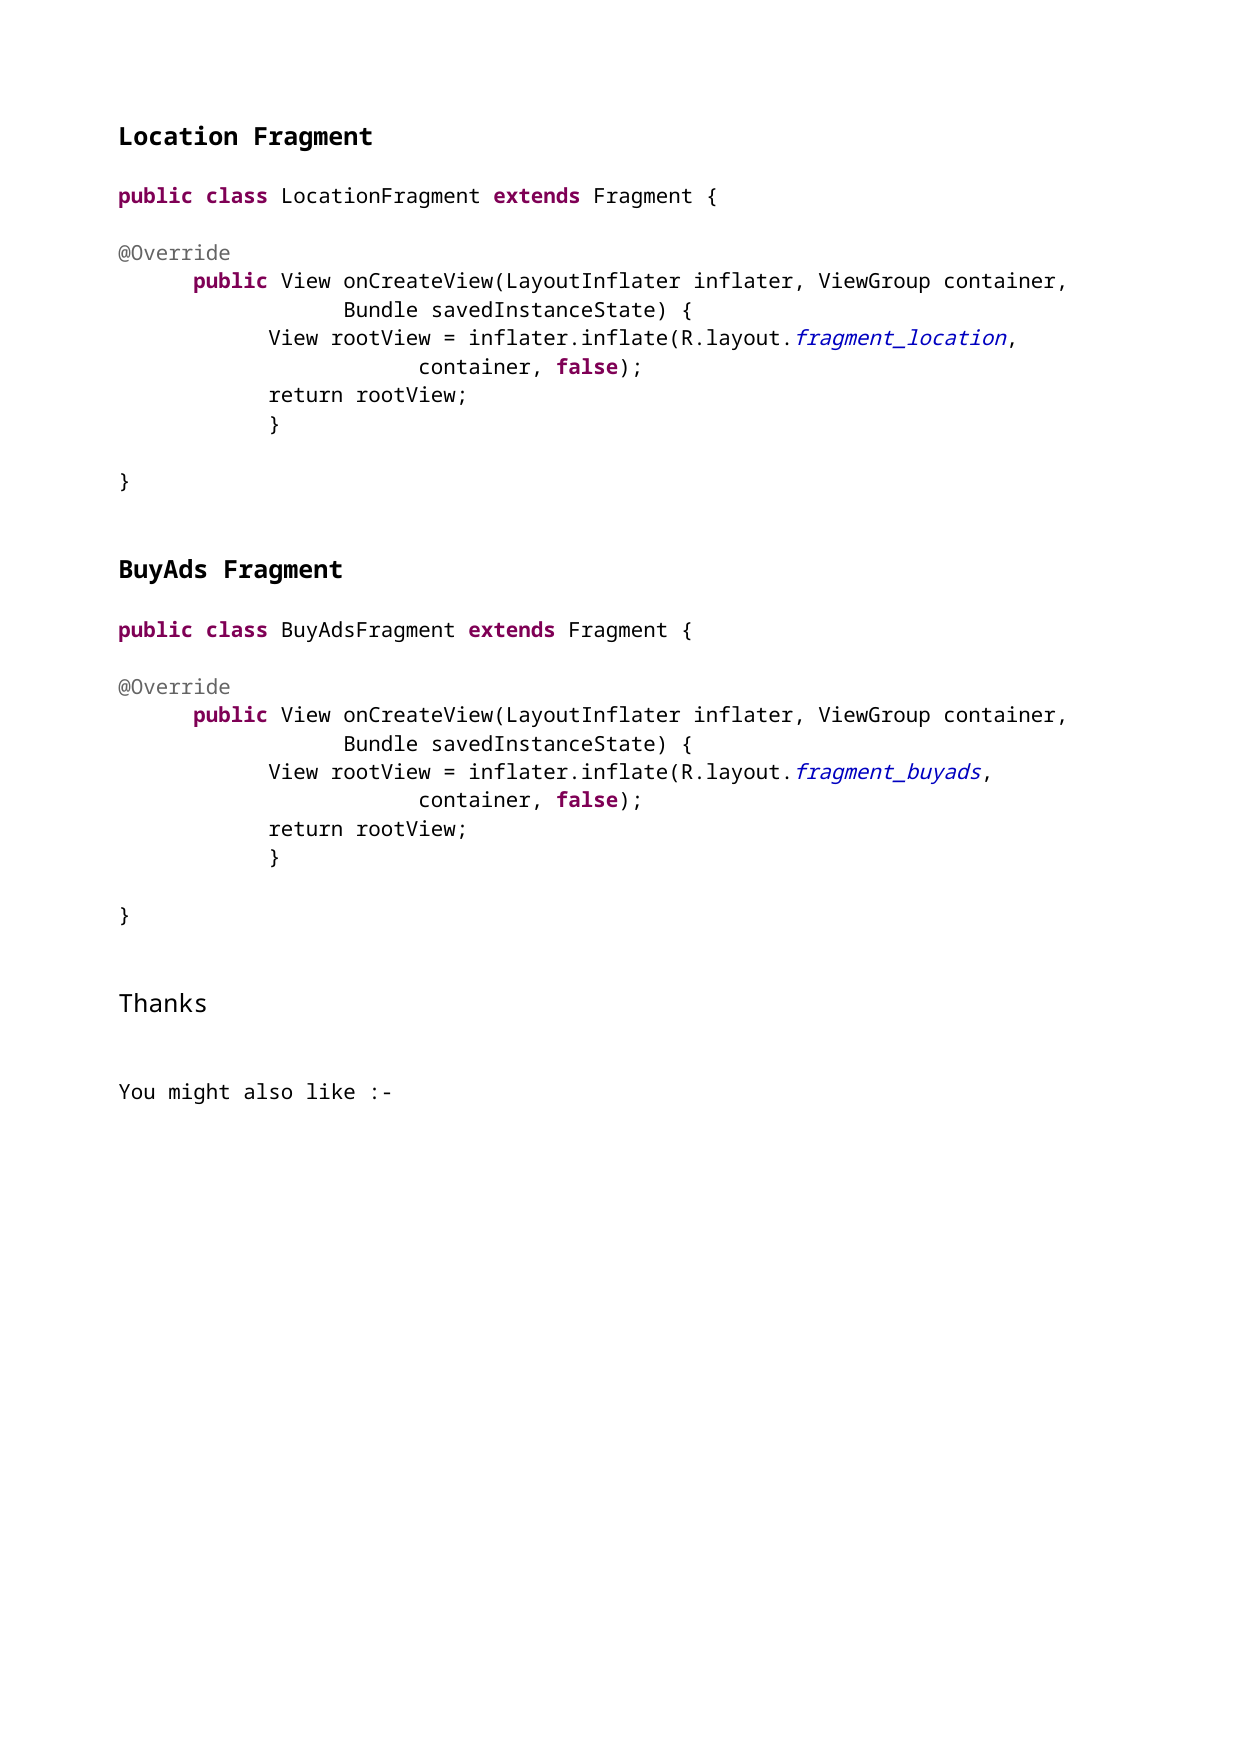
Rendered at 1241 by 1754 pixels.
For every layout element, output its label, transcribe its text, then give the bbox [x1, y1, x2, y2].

text Location Fragment [118, 118, 1122, 152]
text View rootView = inflater.inflate(R.layout.fragment_location, [118, 323, 1122, 352]
text } [118, 409, 1122, 437]
text Bundle savedInstanceState) { [118, 729, 1122, 757]
text @Override [118, 672, 1122, 700]
text } [118, 900, 1122, 928]
text View rootView = inflater.inflate(R.layout.fragment_buyads, [118, 757, 1122, 786]
text container, false); [118, 352, 1122, 380]
text public View onCreateView(LayoutInflater inflater, ViewGroup container, [118, 267, 1122, 295]
text BuyAds Fragment [118, 552, 1122, 586]
text return rootView; [118, 380, 1122, 409]
text return rootView; [118, 814, 1122, 842]
text You might also like :- [118, 1077, 1122, 1106]
text @Override [118, 238, 1122, 267]
text public class LocationFragment extends Fragment { [118, 181, 1122, 209]
text container, false); [118, 786, 1122, 814]
text } [118, 842, 1122, 871]
text Thanks [118, 986, 1122, 1020]
text public class BuyAdsFragment extends Fragment { [118, 615, 1122, 643]
text Bundle savedInstanceState) { [118, 295, 1122, 323]
text public View onCreateView(LayoutInflater inflater, ViewGroup container, [118, 700, 1122, 729]
text } [118, 466, 1122, 494]
